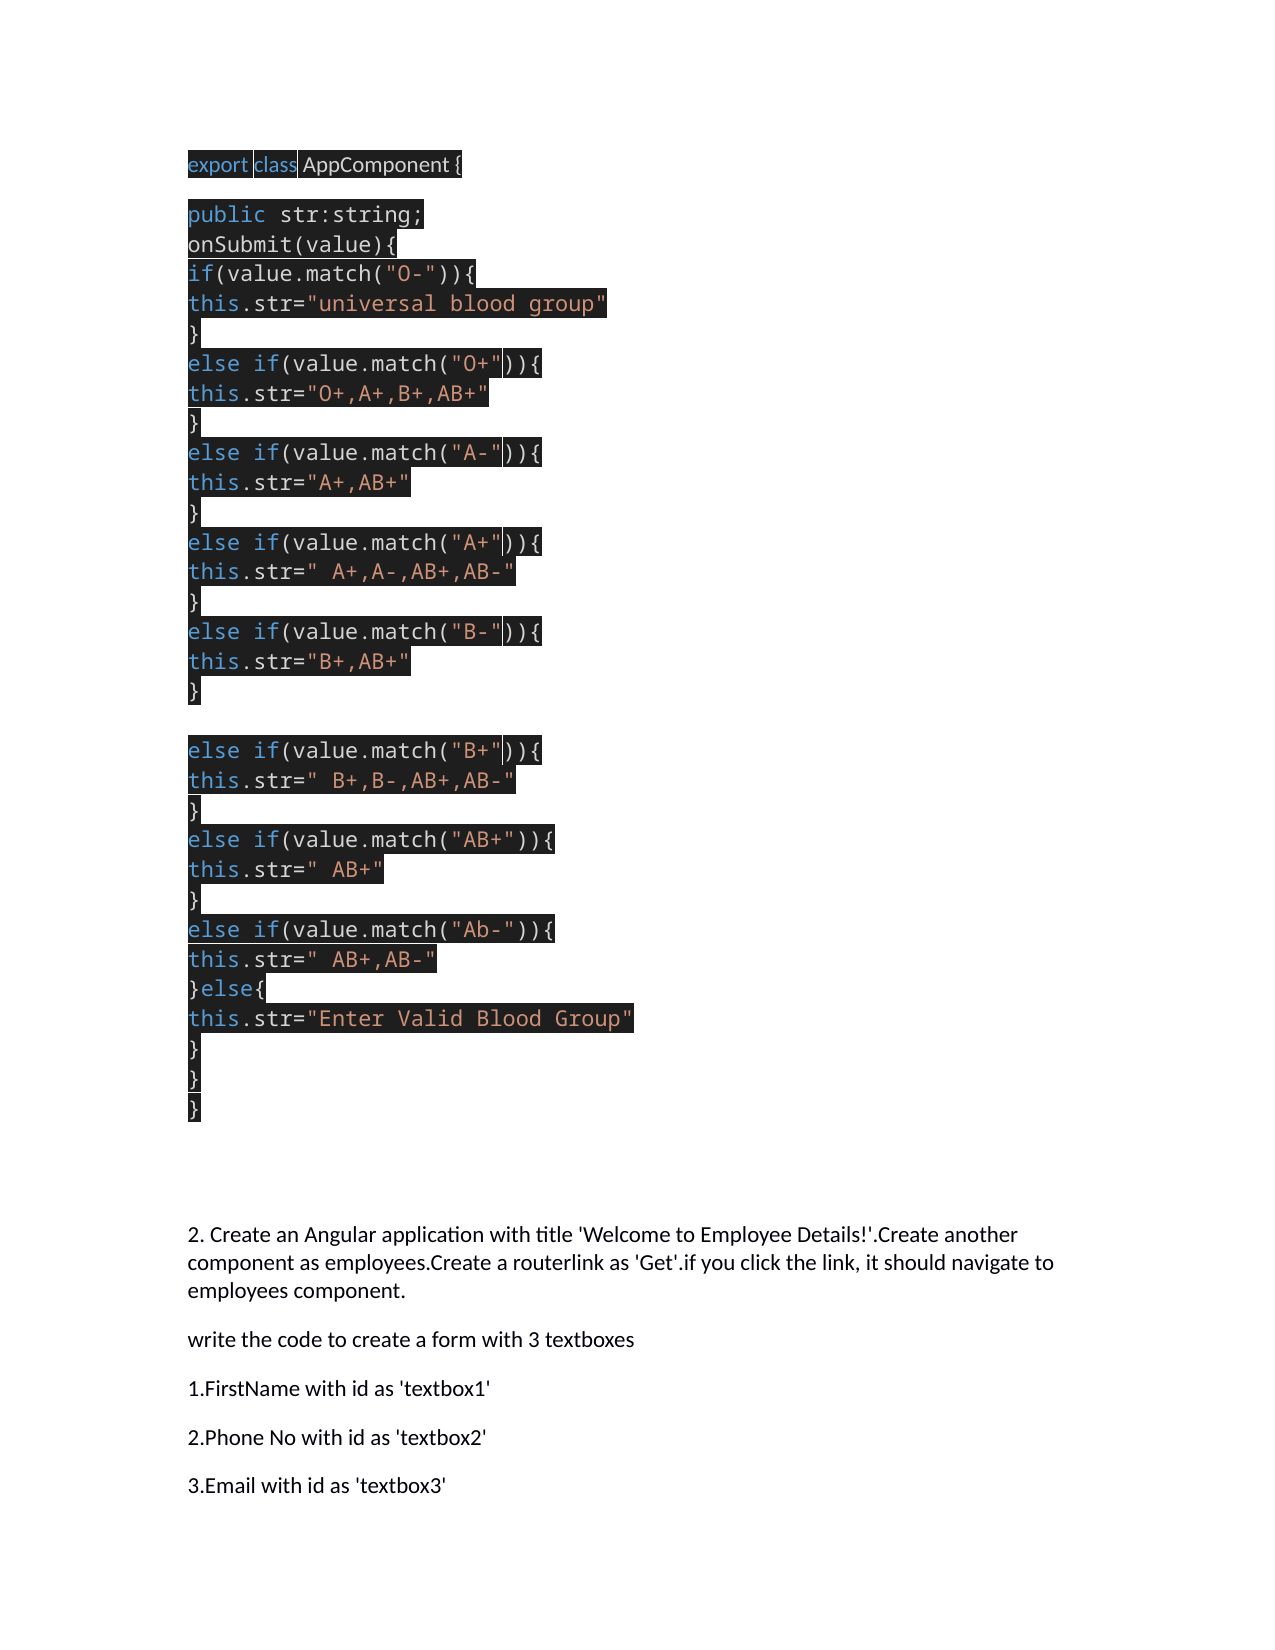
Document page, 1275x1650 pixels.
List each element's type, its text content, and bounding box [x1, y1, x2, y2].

text this.str=" A+,A-,AB+,AB-" [187, 556, 1087, 586]
text else if(value.match("A-")){ [187, 437, 1087, 467]
text } [187, 1092, 1087, 1122]
text this.str="A+,AB+" [187, 467, 1087, 497]
text 2.Phone No with id as 'textbox2' [187, 1423, 1087, 1451]
text } [187, 1033, 1087, 1063]
text } [187, 407, 1087, 437]
text 1.FirstName with id as 'textbox1' [187, 1374, 1087, 1402]
text this.str=" AB+,AB-" [187, 943, 1087, 973]
text public str:string; [187, 199, 1087, 229]
text write the code to create a form with 3 textboxes [187, 1325, 1087, 1353]
text } [187, 794, 1087, 824]
text this.str="O+,A+,B+,AB+" [187, 378, 1087, 407]
text export class AppComponent { [187, 150, 1087, 178]
text this.str="B+,AB+" [187, 646, 1087, 676]
text if(value.match("O-")){ [187, 258, 1087, 288]
text else if(value.match("A+")){ [187, 527, 1087, 556]
text } [187, 586, 1087, 616]
text } [187, 1063, 1087, 1092]
text 2. Create an Angular application with title 'Welcome to Employee Details!'.Create another component as employees.Create a routerlink as 'Get'.if you click the link, it should navigate to employees component. [187, 1220, 1087, 1304]
text }else{ [187, 973, 1087, 1003]
text } [187, 884, 1087, 914]
text } [187, 318, 1087, 348]
text else if(value.match("AB+")){ [187, 824, 1087, 854]
text else if(value.match("B-")){ [187, 616, 1087, 646]
text this.str="Enter Valid Blood Group" [187, 1003, 1087, 1033]
text onSubmit(value){ [187, 229, 1087, 258]
text else if(value.match("Ab-")){ [187, 914, 1087, 943]
text this.str="universal blood group" [187, 288, 1087, 318]
text } [187, 497, 1087, 527]
text else if(value.match("O+")){ [187, 348, 1087, 378]
text } [187, 676, 1087, 705]
text else if(value.match("B+")){ [187, 735, 1087, 765]
text this.str=" AB+" [187, 854, 1087, 884]
text 3.Email with id as 'textbox3' [187, 1471, 1087, 1499]
text this.str=" B+,B-,AB+,AB-" [187, 765, 1087, 794]
